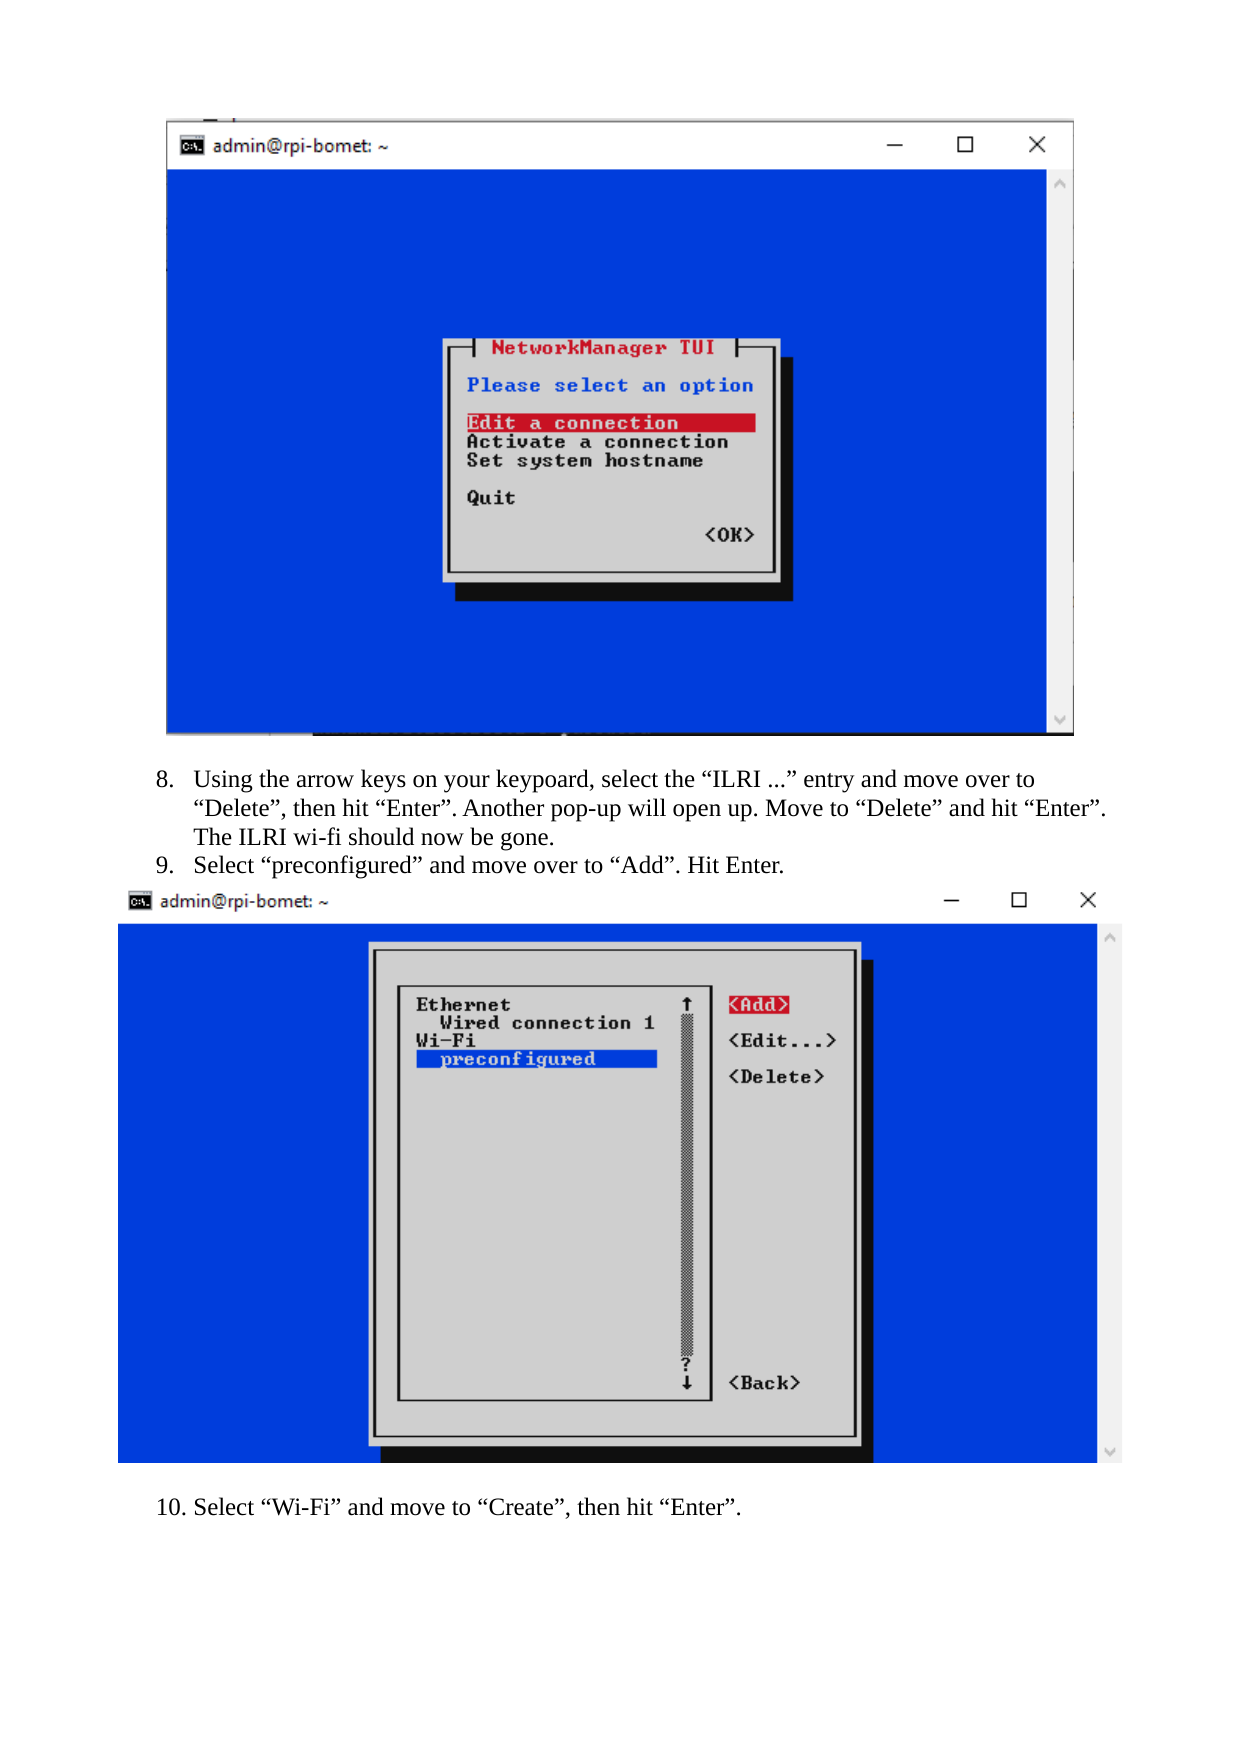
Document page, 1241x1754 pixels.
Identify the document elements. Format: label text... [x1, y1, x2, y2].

list Select “preconfigured” and move over to “Add”. Hit Enter. [156, 850, 1122, 879]
picture [118, 879, 1123, 1463]
list Using the arrow keys on your keypoard, select the “ILRI ...” entry and move over to “Delete”, then hit “Enter”. Another pop-up will open up. Move to “Delete” and hit “Enter”. The ILRI wi-fi should now be gone. [156, 764, 1122, 850]
list Select “Wi-Fi” and move to “Create”, then hit “Enter”. [156, 1492, 1122, 1520]
picture [166, 118, 1074, 736]
